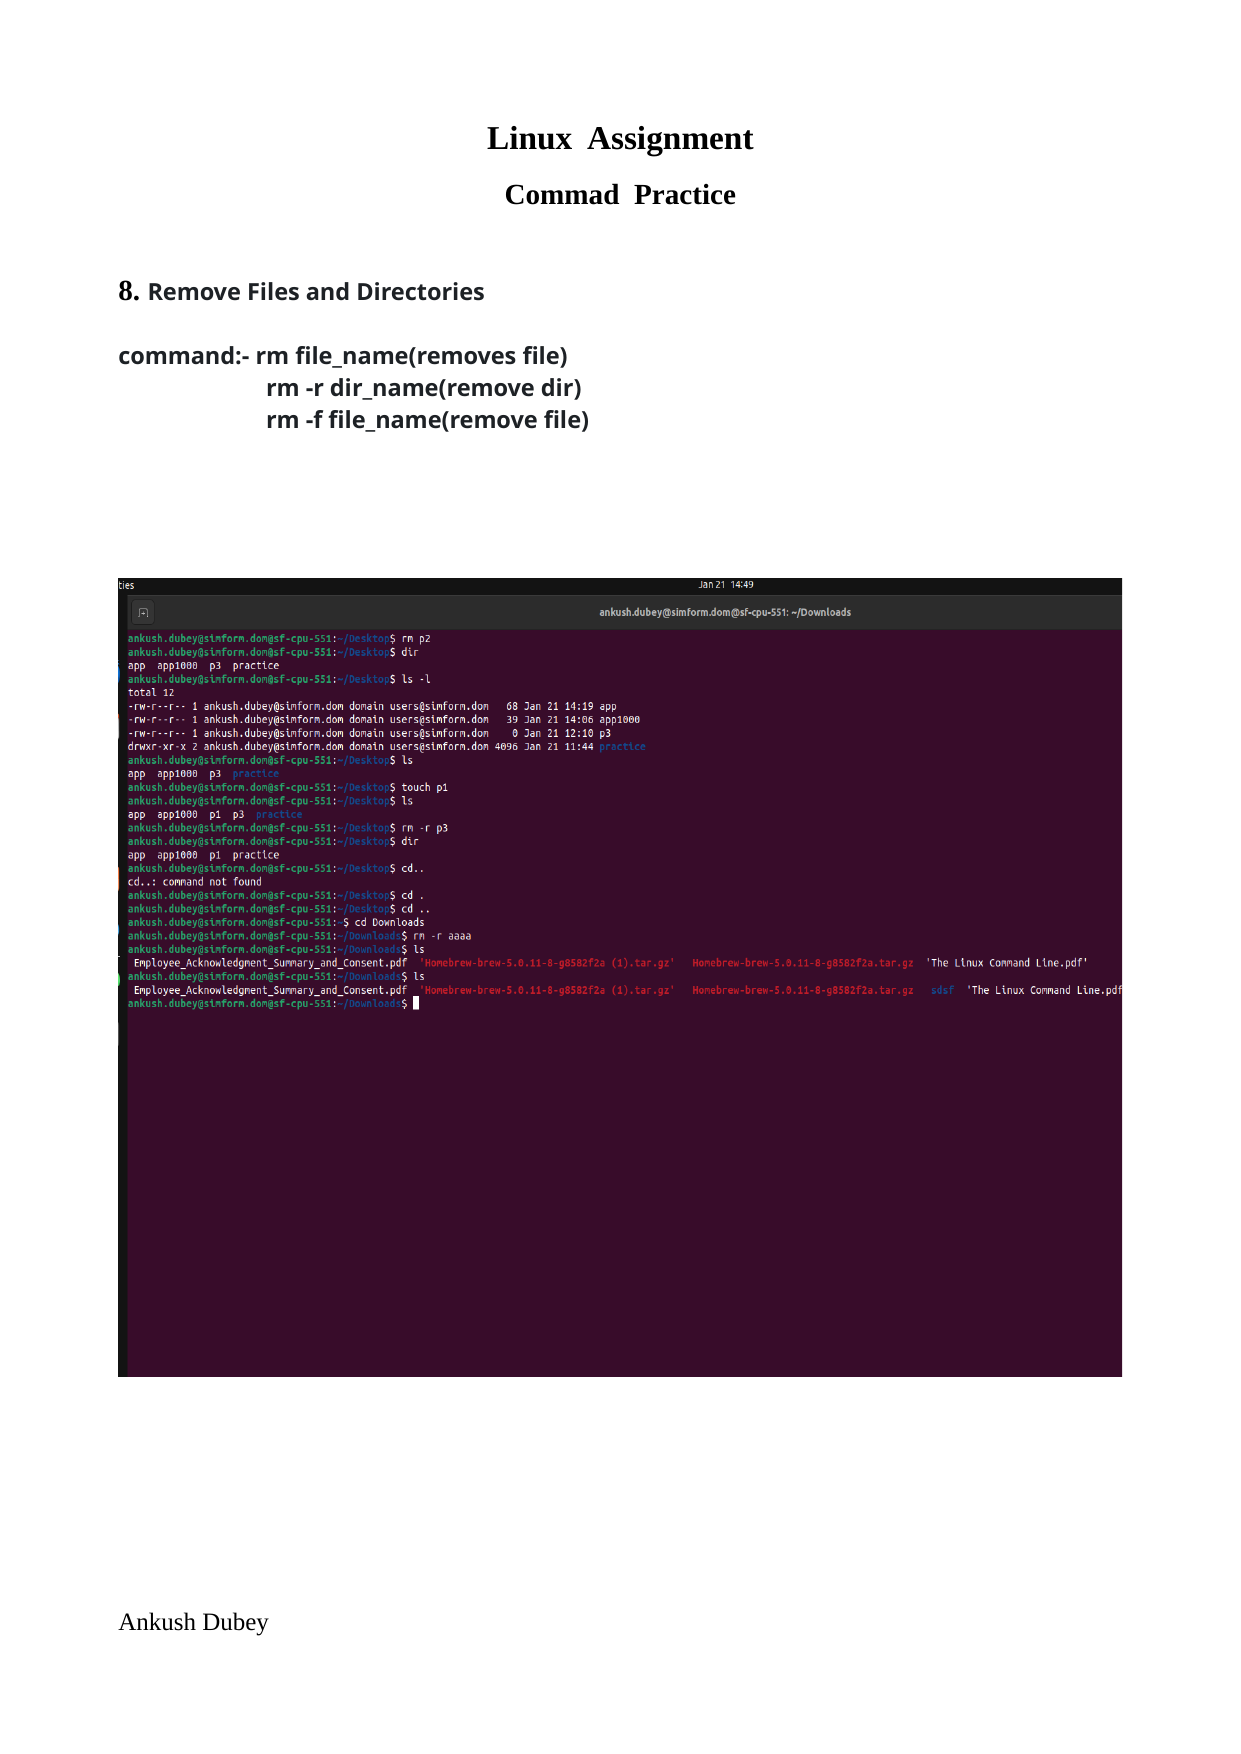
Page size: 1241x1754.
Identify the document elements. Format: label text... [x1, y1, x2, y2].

text 8. Remove Files and Directories [118, 273, 1122, 307]
text rm -r dir_name(remove dir) [118, 371, 1122, 403]
text command:- rm file_name(removes file) [118, 339, 1122, 371]
picture [118, 578, 1123, 1377]
text rm -f file_name(remove file) [118, 403, 1122, 435]
